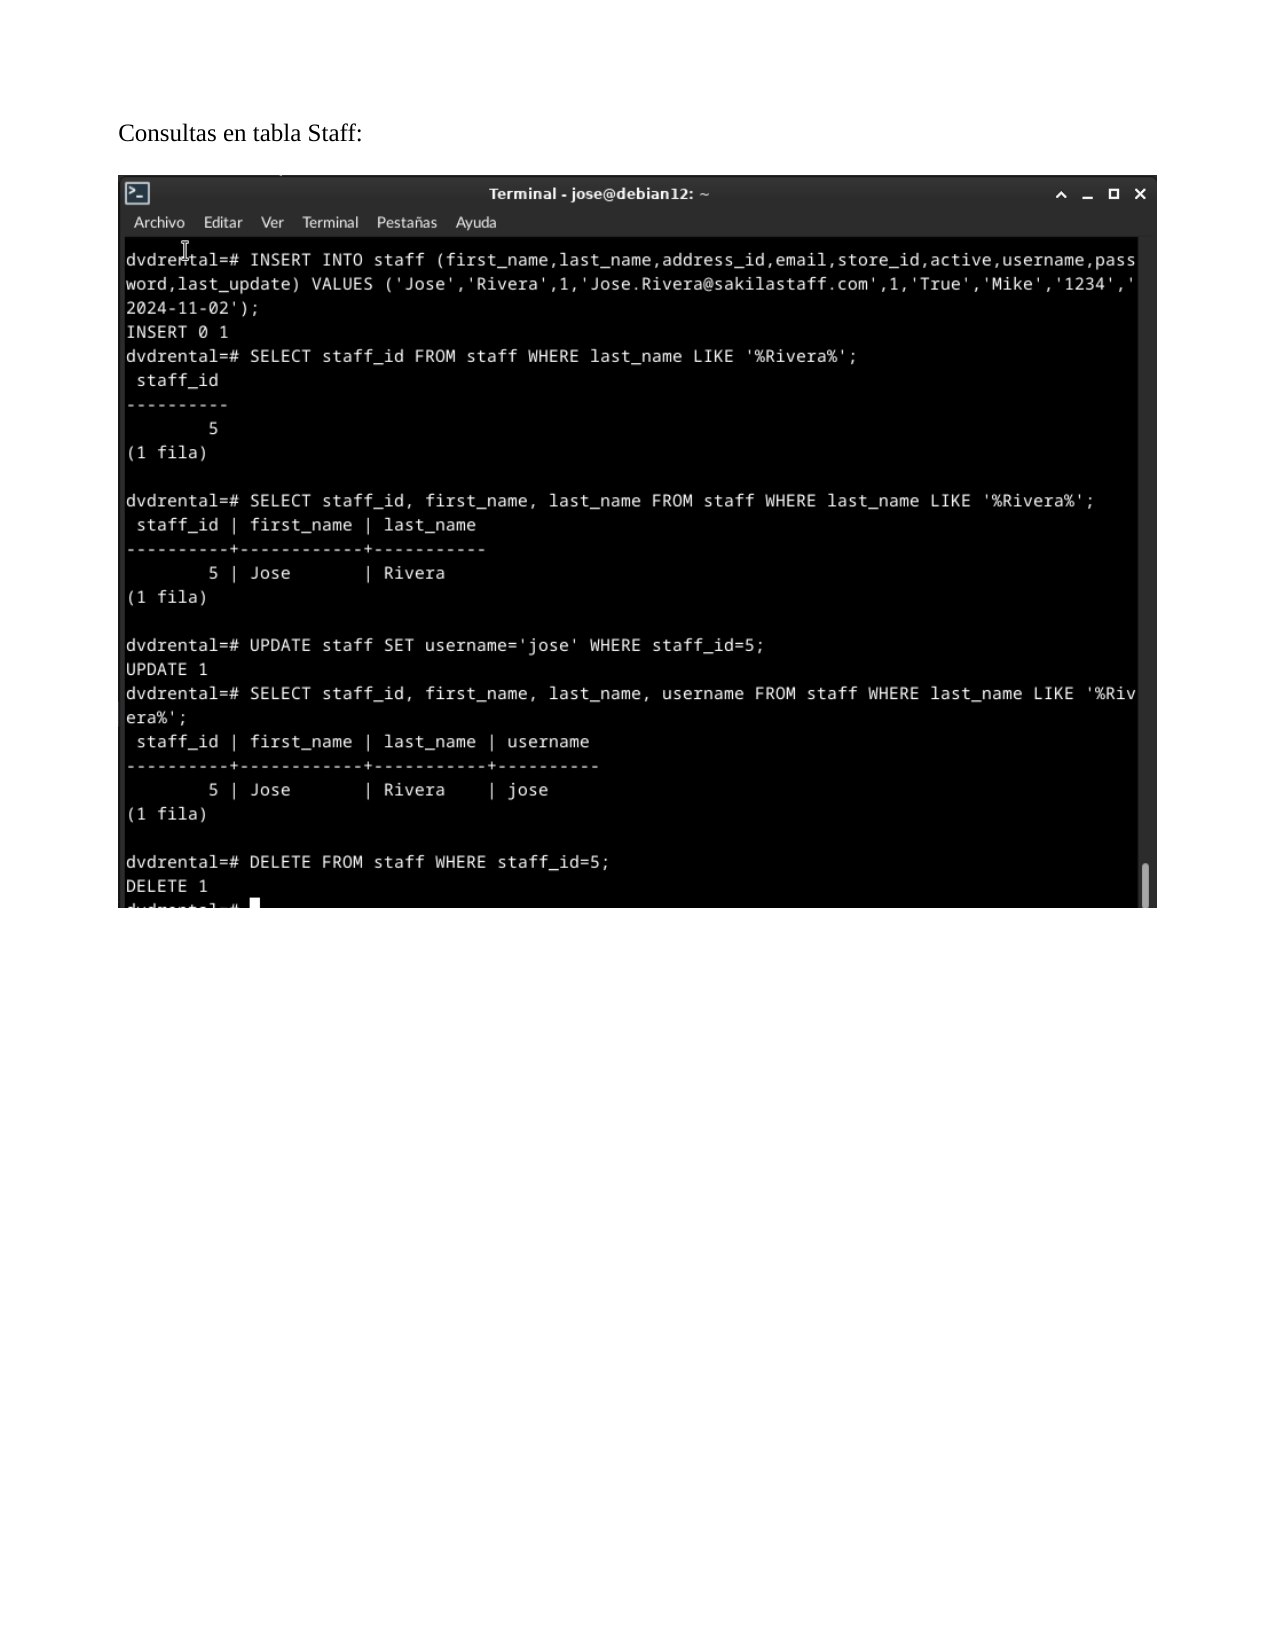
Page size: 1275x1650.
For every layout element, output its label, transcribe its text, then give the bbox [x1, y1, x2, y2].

picture [118, 175, 1157, 908]
text Consultas en tabla Staff: [118, 118, 1157, 147]
